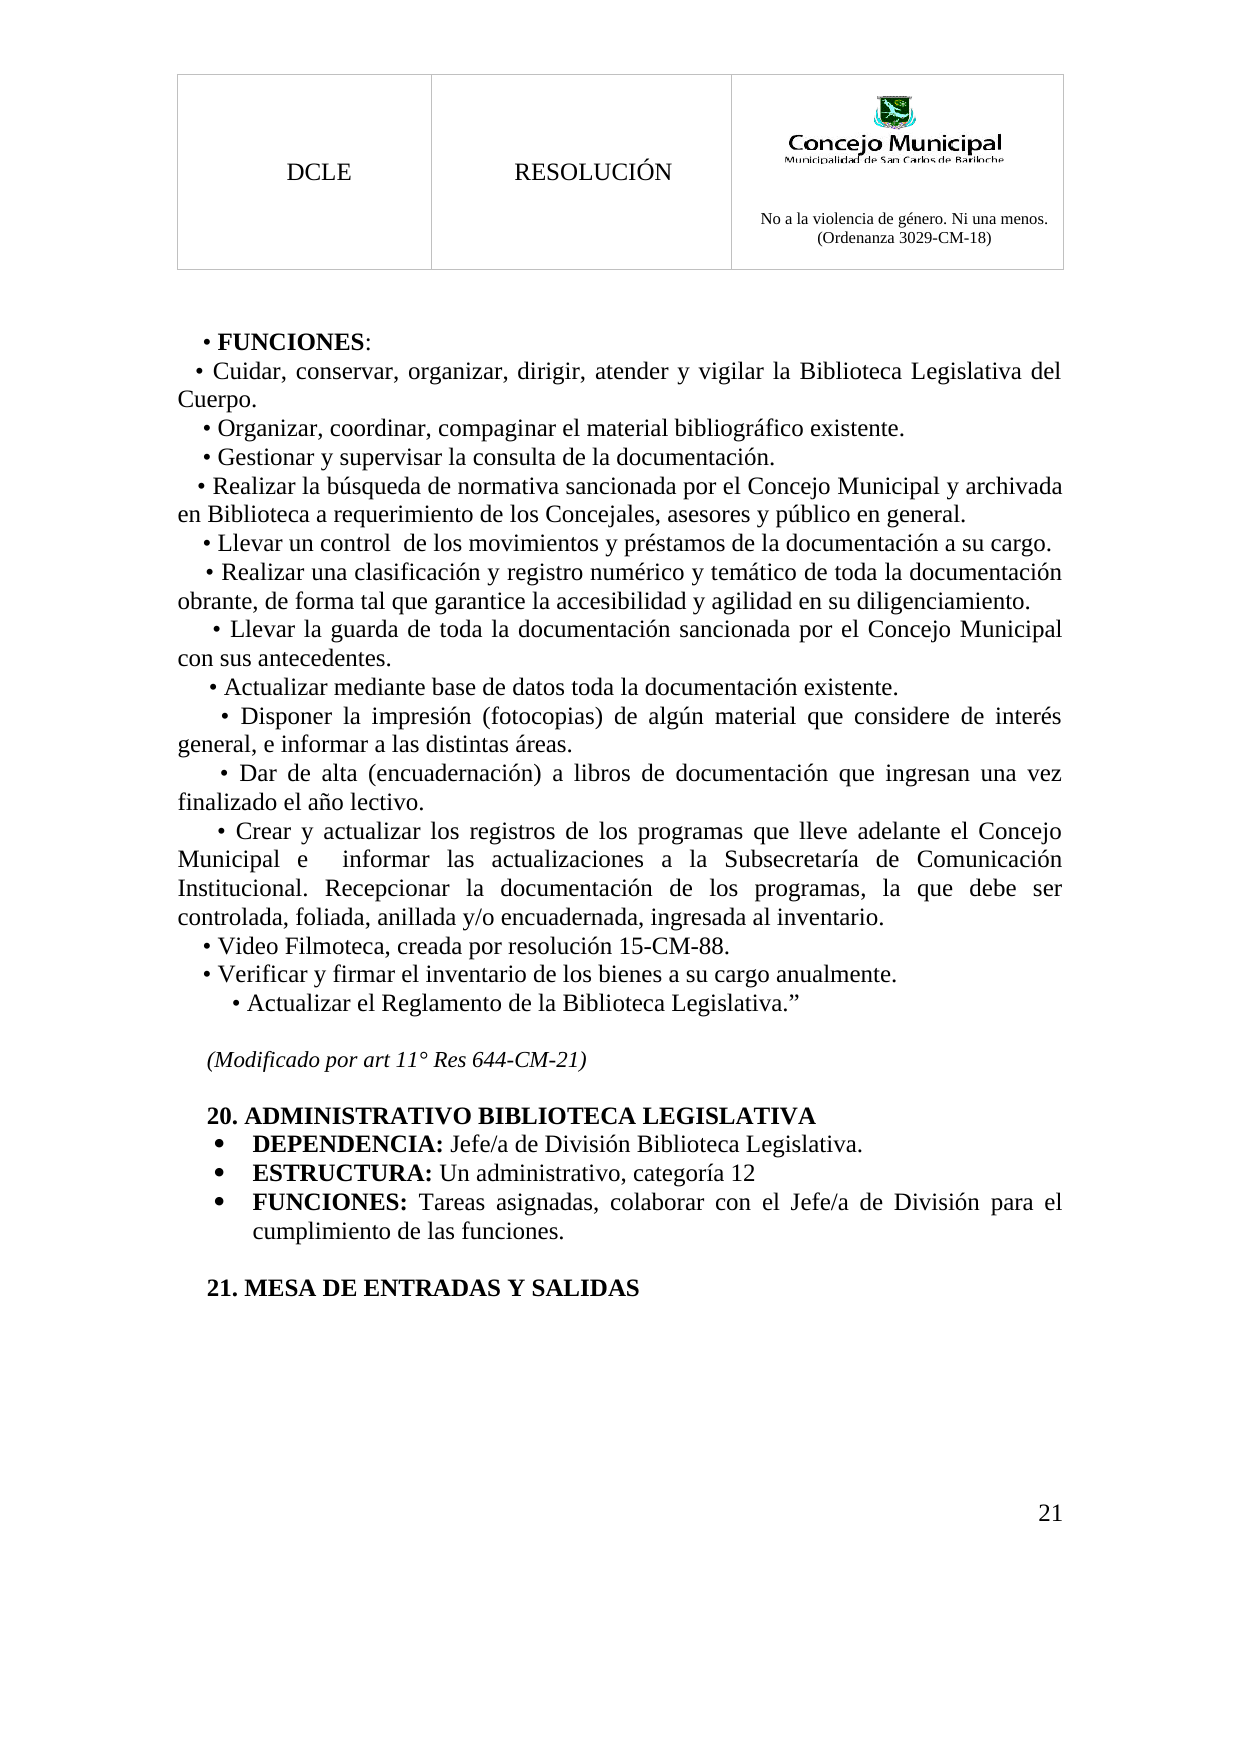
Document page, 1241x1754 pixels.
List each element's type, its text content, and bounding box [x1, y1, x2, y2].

text • Cuidar, conservar, organizar, dirigir, atender y vigilar la Biblioteca Legislativa del Cuerpo. [177, 356, 1063, 413]
text • Crear y actualizar los registros de los programas que lleve adelante el Concejo Municipal e informar las actualizaciones a la Subsecretaría de Comunicación Institucional. Recepcionar la documentación de los programas, la que debe ser controlada, foliada, anillada y/o encuadernada, ingresada al inventario. [177, 816, 1063, 931]
list ESTRUCTURA: Un administrativo, categoría 12 [215, 1158, 1063, 1187]
text (Modificado por art 11° Res 644-CM-21) [177, 1046, 1063, 1072]
text • Realizar una clasificación y registro numérico y temático de toda la documentación obrante, de forma tal que garantice la accesibilidad y agilidad en su diligenciamiento. [177, 557, 1063, 614]
text • Dar de alta (encuadernación) a libros de documentación que ingresan una vez finalizado el año lectivo. [177, 758, 1063, 816]
text • Video Filmoteca, creada por resolución 15-CM-88. [177, 931, 1063, 959]
text • Organizar, coordinar, compaginar el material bibliográfico existente. [177, 413, 1063, 442]
text • FUNCIONES: [177, 327, 1063, 356]
text • Llevar la guarda de toda la documentación sancionada por el Concejo Municipal con sus antecedentes. [177, 614, 1063, 672]
text • Disponer la impresión (fotocopias) de algún material que considere de interés general, e informar a las distintas áreas. [177, 701, 1063, 758]
text • Realizar la búsqueda de normativa sancionada por el Concejo Municipal y archivada en Biblioteca a requerimiento de los Concejales, asesores y público en general. [177, 471, 1063, 528]
list DEPENDENCIA: Jefe/a de División Biblioteca Legislativa. [215, 1129, 1063, 1158]
text • Actualizar el Reglamento de la Biblioteca Legislativa.” [177, 988, 1063, 1017]
text • Actualizar mediante base de datos toda la documentación existente. [177, 672, 1063, 701]
text 20. ADMINISTRATIVO BIBLIOTECA LEGISLATIVA [177, 1101, 1063, 1129]
text • Verificar y firmar el inventario de los bienes a su cargo anualmente. [177, 959, 1063, 988]
text • Gestionar y supervisar la consulta de la documentación. [177, 442, 1063, 471]
text • Llevar un control de los movimientos y préstamos de la documentación a su cargo. [177, 528, 1063, 557]
list FUNCIONES: Tareas asignadas, colaborar con el Jefe/a de División para el cumplimiento de las funciones. [215, 1187, 1063, 1244]
text 21. MESA DE ENTRADAS Y SALIDAS [177, 1273, 1063, 1302]
